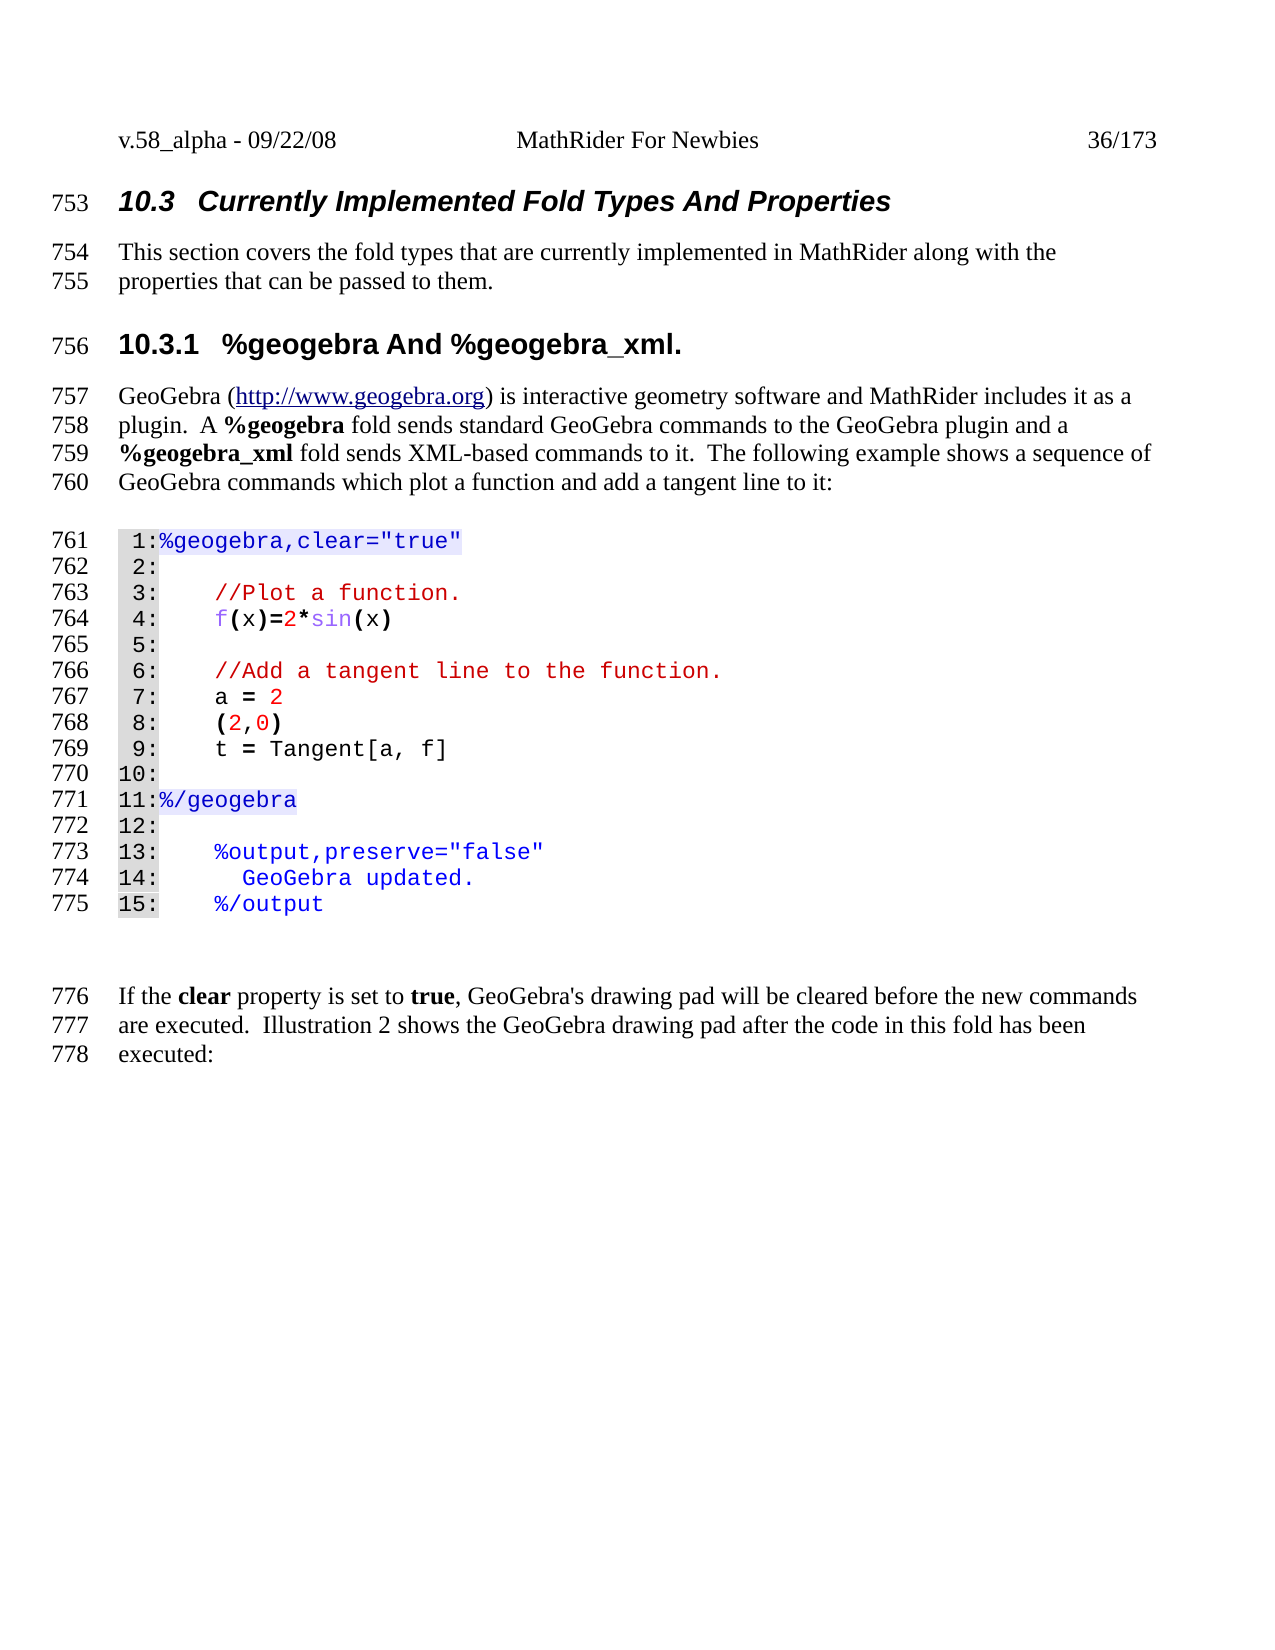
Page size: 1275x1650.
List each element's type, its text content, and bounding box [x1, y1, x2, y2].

text This section covers the fold types that are currently implemented in MathRider along with the properties that can be passed to them. [118, 237, 1157, 295]
text 12: [118, 815, 1157, 841]
text 10: [118, 763, 1157, 789]
text 11:%/geogebra [118, 789, 1157, 815]
text 15: %/output [118, 892, 1157, 918]
subtitle Currently Implemented Fold Types And Properties [118, 184, 1157, 217]
text GeoGebra (http://www.geogebra.org) is interactive geometry software and MathRider includes it as a plugin. A %geogebra fold sends standard GeoGebra commands to the GeoGebra plugin and a %geogebra_xml fold sends XML-based commands to it. The following example shows a sequence of GeoGebra commands which plot a function and add a tangent line to it: [118, 381, 1157, 496]
text 6: //Add a tangent line to the function. [118, 659, 1157, 685]
text 8: (2,0) [118, 711, 1157, 737]
text 9: t = Tangent[a, f] [118, 737, 1157, 763]
text 4: f(x)=2*sin(x) [118, 607, 1157, 633]
text 2: [118, 555, 1157, 581]
text If the clear property is set to true, GeoGebra's drawing pad will be cleared before the new commands are executed. Illustration 2 shows the GeoGebra drawing pad after the code in this fold has been executed: [118, 981, 1157, 1068]
text 3: //Plot a function. [118, 581, 1157, 607]
text 14: GeoGebra updated. [118, 867, 1157, 892]
text 13: %output,preserve="false" [118, 841, 1157, 867]
subtitle %geogebra And %geogebra_xml. [118, 327, 1157, 361]
text 7: a = 2 [118, 685, 1157, 711]
text 1:%geogebra,clear="true" [118, 529, 1157, 555]
text 5: [118, 633, 1157, 659]
